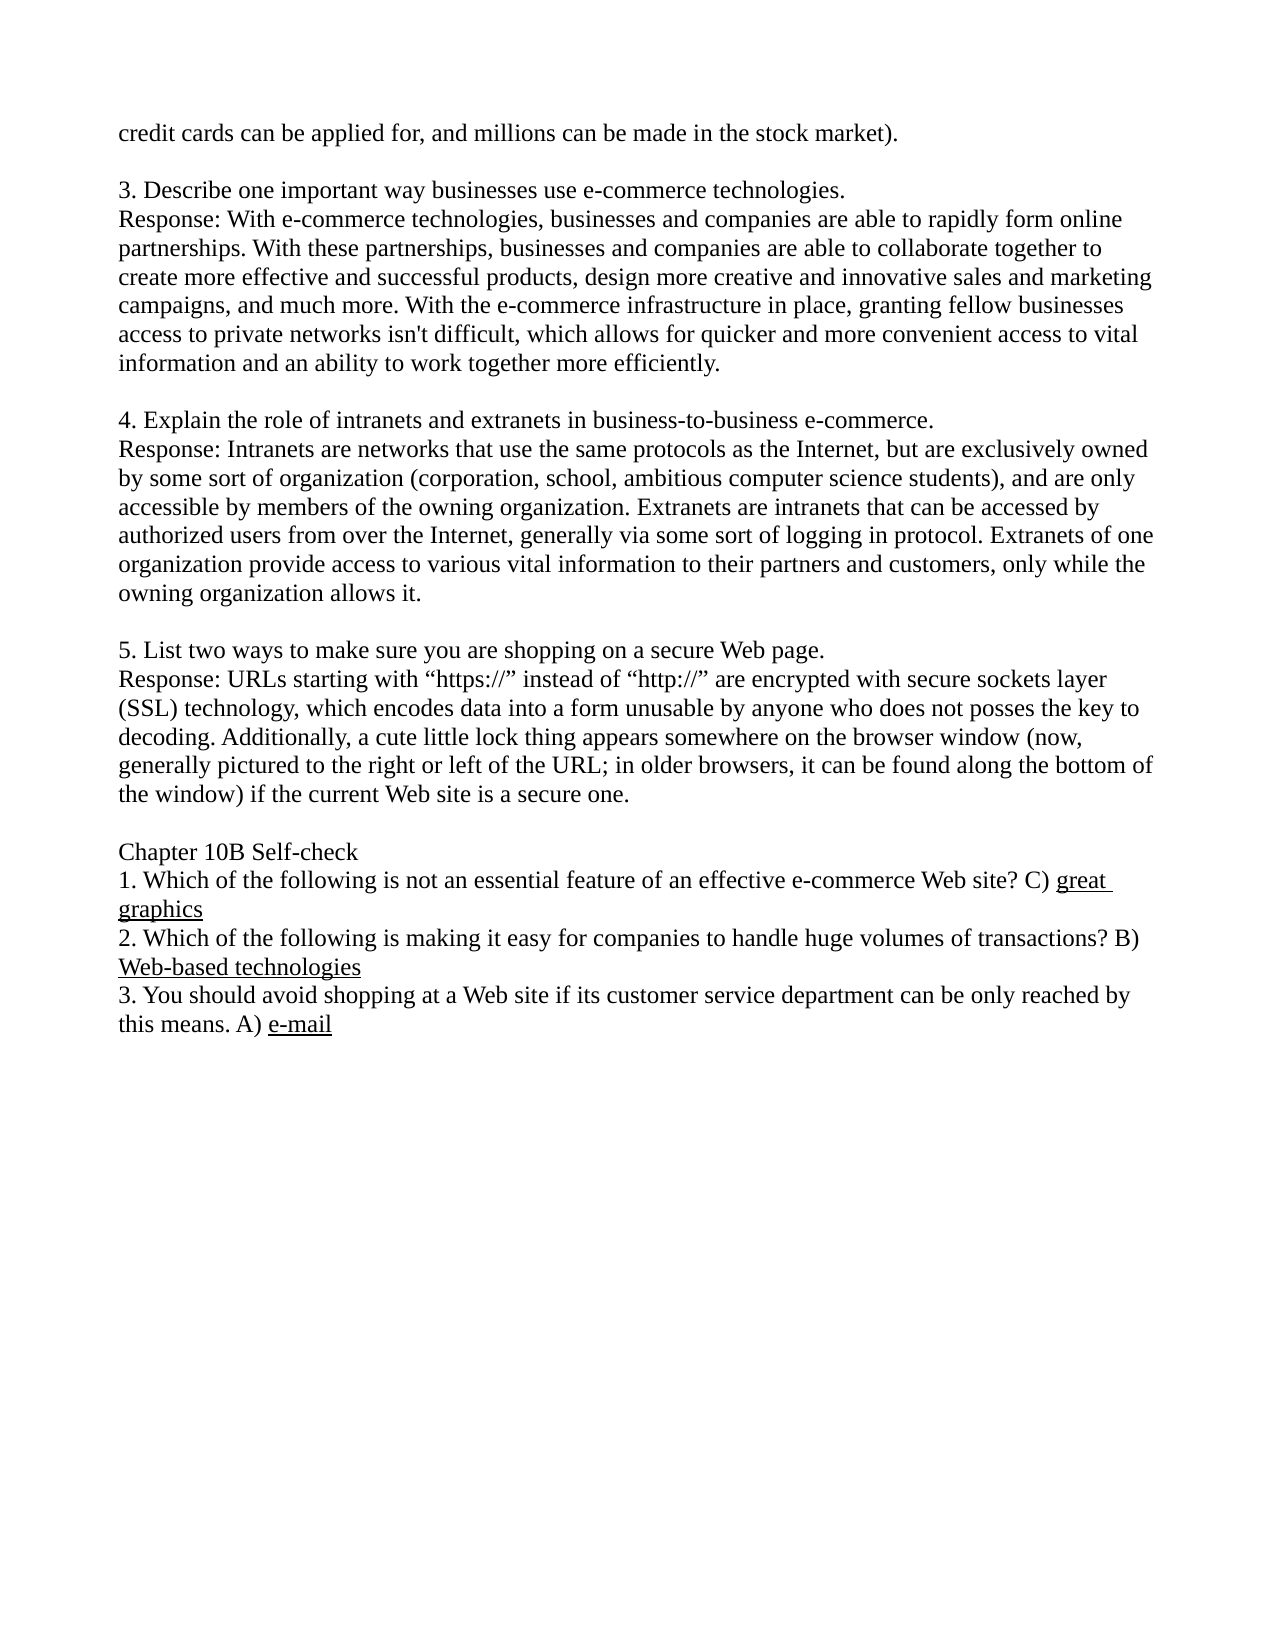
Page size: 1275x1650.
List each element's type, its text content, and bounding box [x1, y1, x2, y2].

text 3. You should avoid shopping at a Web site if its customer service department can be only reached by this means. A) e-mail [118, 981, 1157, 1038]
text Response: Intranets are networks that use the same protocols as the Internet, but are exclusively owned by some sort of organization (corporation, school, ambitious computer science students), and are only accessible by members of the owning organization. Extranets are intranets that can be accessed by authorized users from over the Internet, generally via some sort of logging in protocol. Extranets of one organization provide access to various vital information to their partners and customers, only while the owning organization allows it. [118, 434, 1157, 607]
text credit cards can be applied for, and millions can be made in the stock market). [118, 118, 1157, 147]
text Response: URLs starting with “https://” instead of “http://” are encrypted with secure sockets layer (SSL) technology, which encodes data into a form unusable by anyone who does not posses the key to decoding. Additionally, a cute little lock thing appears somewhere on the browser window (now, generally pictured to the right or left of the URL; in older browsers, it can be found along the bottom of the window) if the current Web site is a secure one. [118, 664, 1157, 808]
text Response: With e-commerce technologies, businesses and companies are able to rapidly form online partnerships. With these partnerships, businesses and companies are able to collaborate together to create more effective and successful products, design more creative and innovative sales and marketing campaigns, and much more. With the e-commerce infrastructure in place, granting fellow businesses access to private networks isn't difficult, which allows for quicker and more convenient access to vital information and an ability to work together more efficiently. [118, 204, 1157, 377]
text 2. Which of the following is making it easy for companies to handle huge volumes of transactions? B) Web-based technologies [118, 923, 1157, 981]
text Chapter 10B Self-check [118, 837, 1157, 866]
text 4. Explain the role of intranets and extranets in business-to-business e-commerce. [118, 406, 1157, 434]
text 5. List two ways to make sure you are shopping on a secure Web page. [118, 636, 1157, 664]
text 3. Describe one important way businesses use e-commerce technologies. [118, 176, 1157, 204]
text 1. Which of the following is not an essential feature of an effective e-commerce Web site? C) great graphics [118, 866, 1157, 923]
